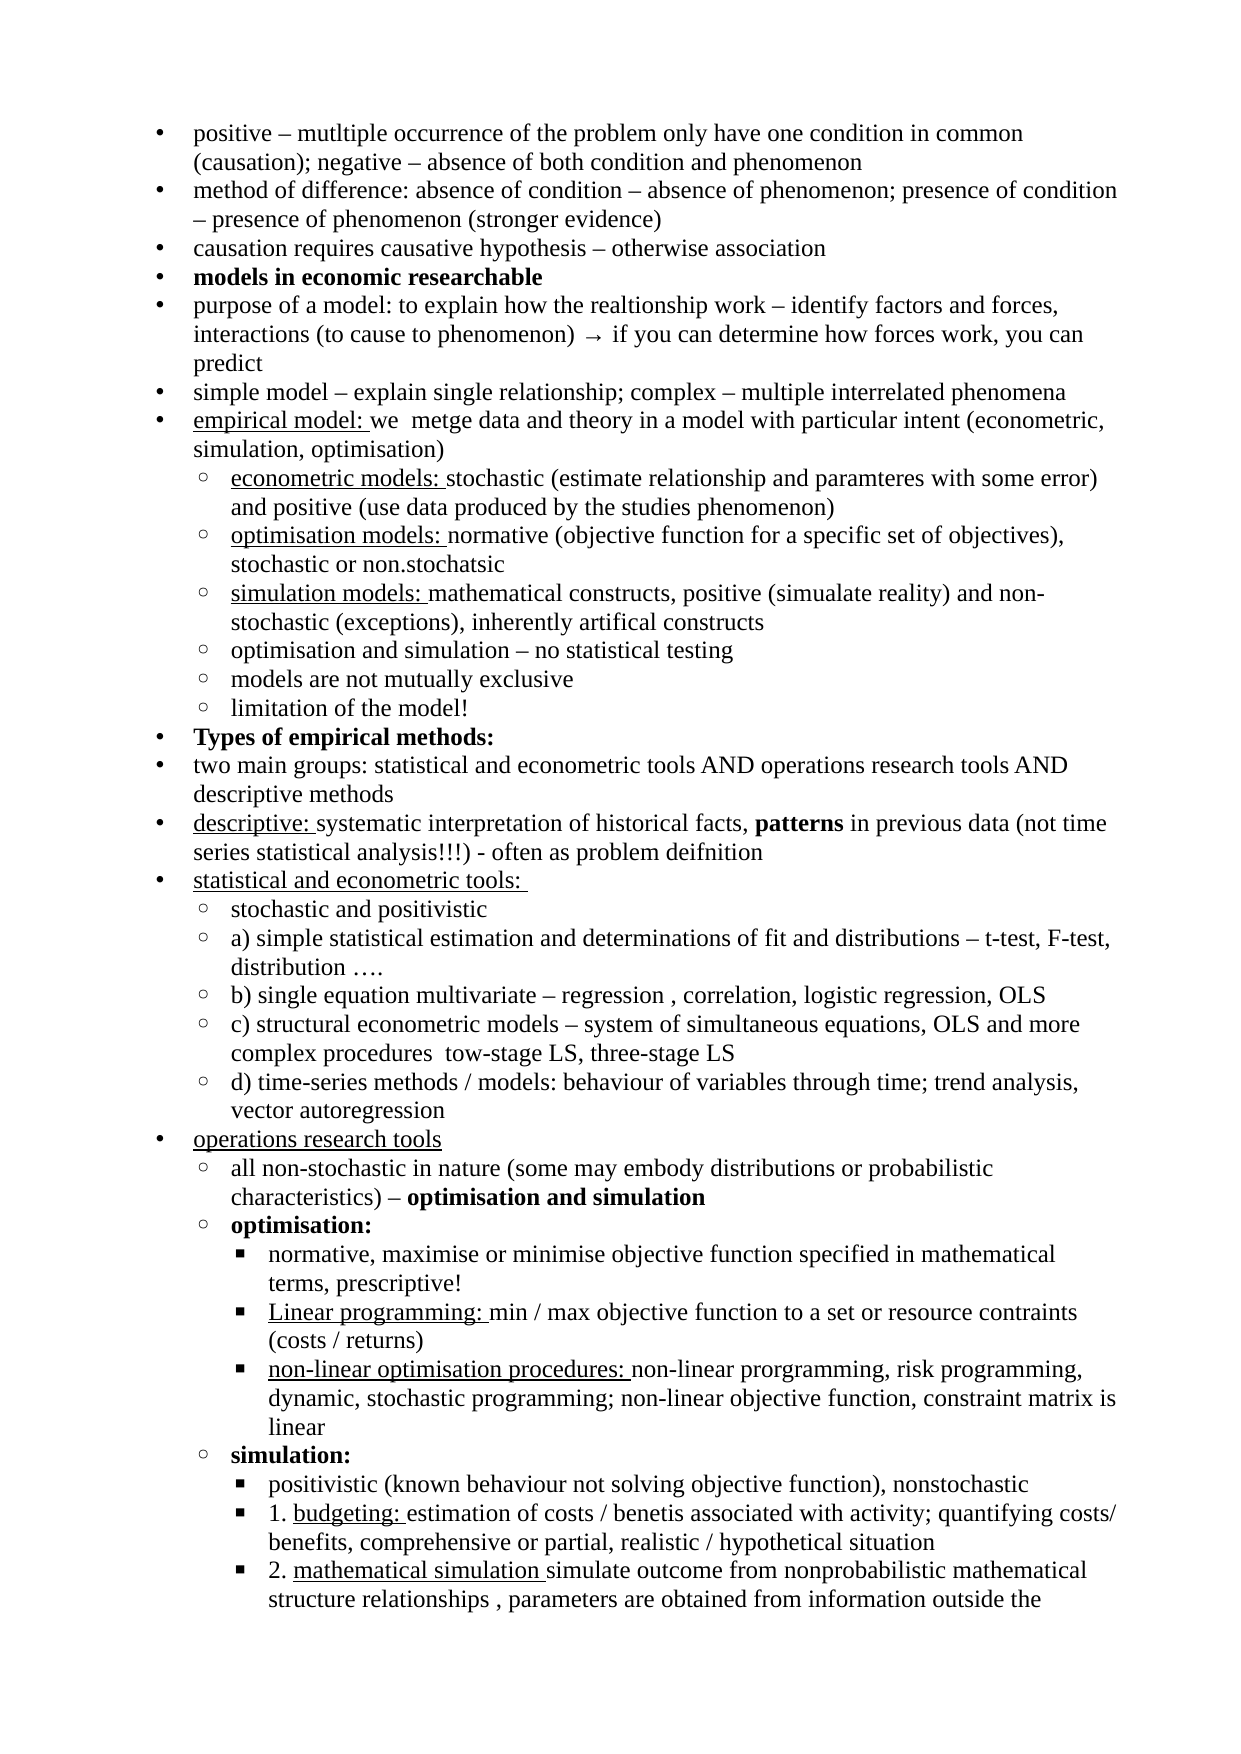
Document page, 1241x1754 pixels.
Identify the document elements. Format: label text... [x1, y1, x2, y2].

list non-linear optimisation procedures: non-linear prorgramming, risk programming, dynamic, stochastic programming; non-linear objective function, constraint matrix is linear [231, 1354, 1122, 1441]
list Types of empirical methods: [156, 722, 1122, 751]
list optimisation and simulation – no statistical testing [193, 636, 1122, 664]
list c) structural econometric models – system of simultaneous equations, OLS and more complex procedures tow-stage LS, three-stage LS [193, 1009, 1122, 1067]
list descriptive: systematic interpretation of historical facts, patterns in previous data (not time series statistical analysis!!!) - often as problem deifnition [156, 808, 1122, 866]
list simulation: [193, 1441, 1122, 1469]
list models are not mutually exclusive [193, 664, 1122, 693]
list normative, maximise or minimise objective function specified in mathematical terms, prescriptive! [231, 1239, 1122, 1297]
list statistical and econometric tools: [156, 866, 1122, 894]
list all non-stochastic in nature (some may embody distributions or probabilistic characteristics) – optimisation and simulation [193, 1153, 1122, 1211]
list stochastic and positivistic [193, 894, 1122, 923]
list empirical model: we metge data and theory in a model with particular intent (econometric, simulation, optimisation) [156, 406, 1122, 463]
list positive – mutltiple occurrence of the problem only have one condition in common (causation); negative – absence of both condition and phenomenon [156, 118, 1122, 176]
list models in economic researchable [156, 262, 1122, 291]
list simulation models: mathematical constructs, positive (simualate reality) and non-stochastic (exceptions), inherently artifical constructs [193, 578, 1122, 636]
list purpose of a model: to explain how the realtionship work – identify factors and forces, interactions (to cause to phenomenon) → if you can determine how forces work, you can predict [156, 291, 1122, 377]
list Linear programming: min / max objective function to a set or resource contraints (costs / returns) [231, 1297, 1122, 1354]
list d) time-series methods / models: behaviour of variables through time; trend analysis, vector autoregression [193, 1067, 1122, 1124]
list operations research tools [156, 1124, 1122, 1153]
list b) single equation multivariate – regression , correlation, logistic regression, OLS [193, 981, 1122, 1009]
list econometric models: stochastic (estimate relationship and paramteres with some error) and positive (use data produced by the studies phenomenon) [193, 463, 1122, 521]
list 2. mathematical simulation simulate outcome from nonprobabilistic mathematical structure relationships , parameters are obtained from information outside the [231, 1556, 1122, 1613]
list two main groups: statistical and econometric tools AND operations research tools AND descriptive methods [156, 751, 1122, 808]
list method of difference: absence of condition – absence of phenomenon; presence of condition – presence of phenomenon (stronger evidence) [156, 176, 1122, 233]
list optimisation models: normative (objective function for a specific set of objectives), stochastic or non.stochatsic [193, 521, 1122, 578]
list a) simple statistical estimation and determinations of fit and distributions – t-test, F-test, distribution …. [193, 923, 1122, 981]
list positivistic (known behaviour not solving objective function), nonstochastic [231, 1469, 1122, 1498]
list simple model – explain single relationship; complex – multiple interrelated phenomena [156, 377, 1122, 406]
list 1. budgeting: estimation of costs / benetis associated with activity; quantifying costs/ benefits, comprehensive or partial, realistic / hypothetical situation [231, 1498, 1122, 1556]
list optimisation: [193, 1211, 1122, 1239]
list limitation of the model! [193, 693, 1122, 722]
list causation requires causative hypothesis – otherwise association [156, 233, 1122, 262]
